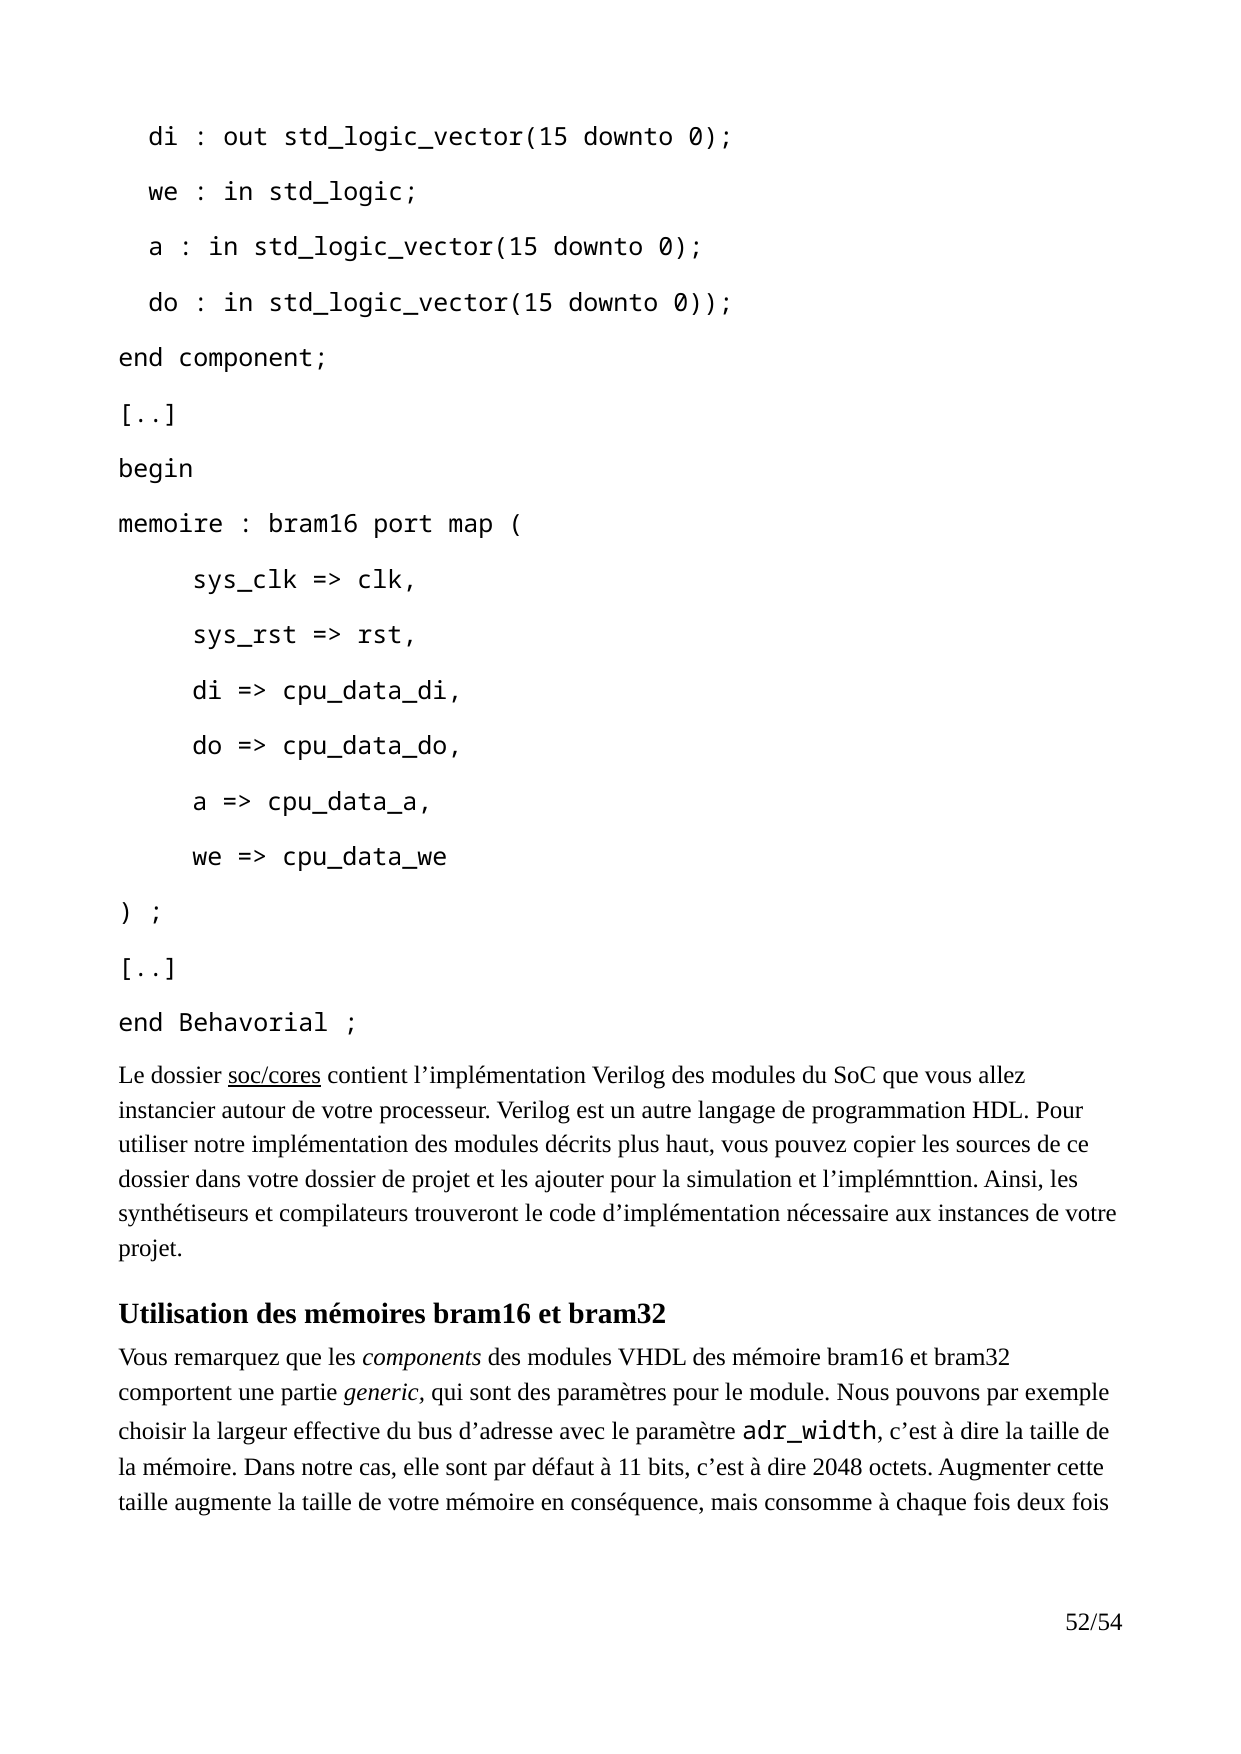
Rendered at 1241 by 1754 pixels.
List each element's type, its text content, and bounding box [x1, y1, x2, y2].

text [..] [118, 395, 1122, 429]
text di : out std_logic_vector(15 downto 0); [118, 118, 1122, 152]
subtitle Utilisation des mémoires bram16 et bram32 [118, 1296, 1122, 1330]
text Vous remarquez que les components des modules VHDL des mémoire bram16 et bram32 comportent une partie generic, qui sont des paramètres pour le module. Nous pouvons par exemple choisir la largeur effective du bus d’adresse avec le paramètre adr_width, c’est à dire la taille de la mémoire. Dans notre cas, elle sont par défaut à 11 bits, c’est à dire 2048 octets. Augmenter cette taille augmente la taille de votre mémoire en conséquence, mais consomme à chaque fois deux fois [118, 1342, 1122, 1516]
text do => cpu_data_do, [118, 728, 1122, 762]
text we : in std_logic; [118, 173, 1122, 208]
text end component; [118, 340, 1122, 374]
text do : in std_logic_vector(15 downto 0)); [118, 284, 1122, 318]
text end Behavorial ; [118, 1005, 1122, 1039]
text begin [118, 451, 1122, 485]
text Le dossier soc/cores contient l’implémentation Verilog des modules du SoC que vous allez instancier autour de votre processeur. Verilog est un autre langage de programmation HDL. Pour utiliser notre implémentation des modules décrits plus haut, vous pouvez copier les sources de ce dossier dans votre dossier de projet et les ajouter pour la simulation et l’implémnttion. Ainsi, les synthétiseurs et compilateurs trouveront le code d’implémentation nécessaire aux instances de votre projet. [118, 1060, 1122, 1261]
text sys_clk => clk, [118, 561, 1122, 596]
text ) ; [118, 894, 1122, 928]
text we => cpu_data_we [118, 838, 1122, 873]
text [..] [118, 949, 1122, 983]
text a => cpu_data_a, [118, 783, 1122, 817]
text memoire : bram16 port map ( [118, 506, 1122, 540]
text sys_rst => rst, [118, 617, 1122, 651]
text a : in std_logic_vector(15 downto 0); [118, 229, 1122, 263]
text di => cpu_data_di, [118, 672, 1122, 706]
